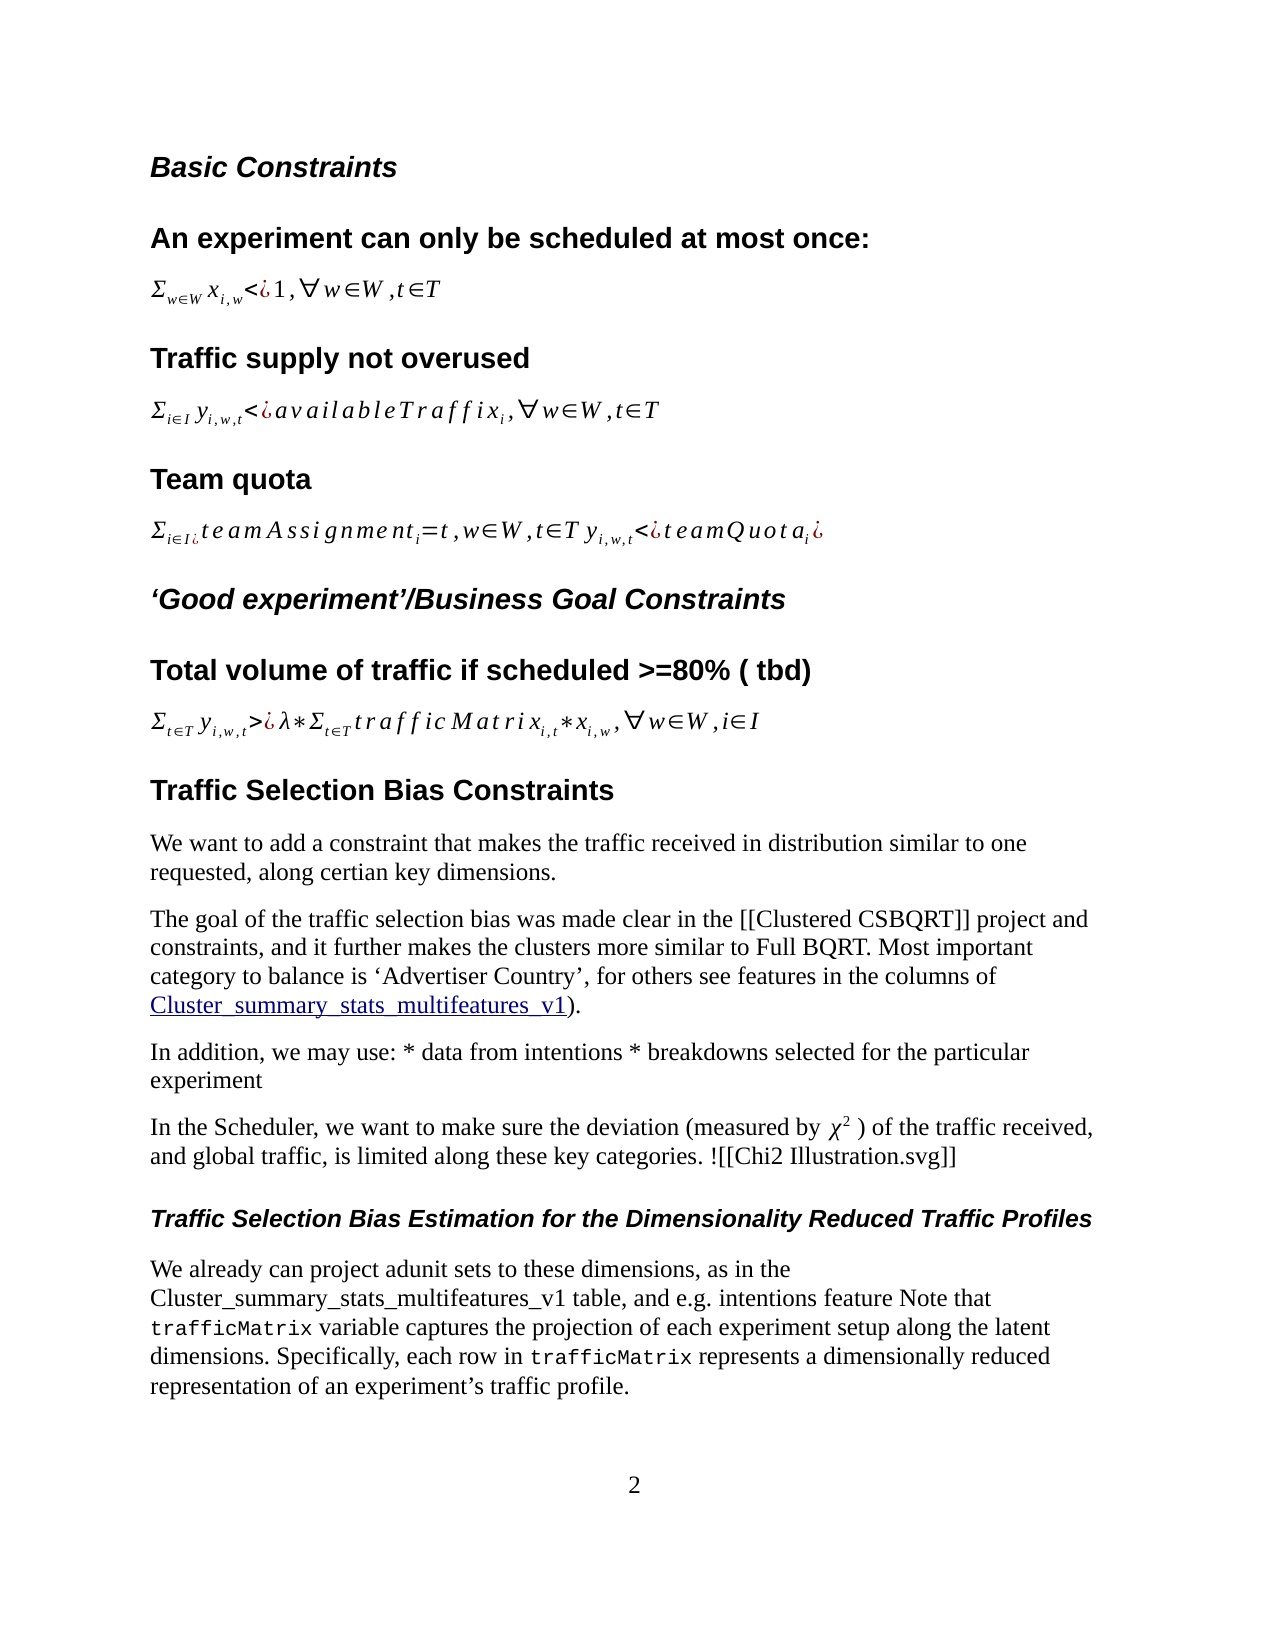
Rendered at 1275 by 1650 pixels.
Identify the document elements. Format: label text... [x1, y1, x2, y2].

subtitle Traffic Selection Bias Constraints [150, 773, 1125, 807]
subtitle An experiment can only be scheduled at most once: [150, 221, 1125, 254]
text In the Scheduler, we want to make sure the deviation (measured by ) of the traffic received, and global traffic, is limited along these key categories. ![[Chi2 Illustration.svg]] [150, 1112, 1125, 1170]
text We want to add a constraint that makes the traffic received in distribution similar to one requested, along certian key dimensions. [150, 828, 1125, 886]
subtitle Total volume of traffic if scheduled >=80% ( tbd) [150, 653, 1125, 687]
subtitle Team quota [150, 462, 1125, 495]
text We already can project adunit sets to these dimensions, as in the Cluster_summary_stats_multifeatures_v1 table, and e.g. intentions feature Note that trafficMatrix variable captures the projection of each experiment setup along the latent dimensions. Specifically, each row in trafficMatrix represents a dimensionally reduced representation of an experiment’s traffic profile. [150, 1254, 1125, 1399]
text In addition, we may use: * data from intentions * breakdowns selected for the particular experiment [150, 1037, 1125, 1094]
subtitle ‘Good experiment’/Business Goal Constraints [150, 582, 1125, 616]
subtitle Basic Constraints [150, 150, 1125, 183]
text The goal of the traffic selection bias was made clear in the [[Clustered CSBQRT]] project and constraints, and it further makes the clusters more similar to Full BQRT. Most important category to balance is ‘Advertiser Country’, for others see features in the columns of Cluster_summary_stats_multifeatures_v1). [150, 904, 1125, 1019]
subtitle Traffic Selection Bias Estimation for the Dimensionality Reduced Traffic Profiles [150, 1204, 1125, 1233]
subtitle Traffic supply not overused [150, 341, 1125, 375]
